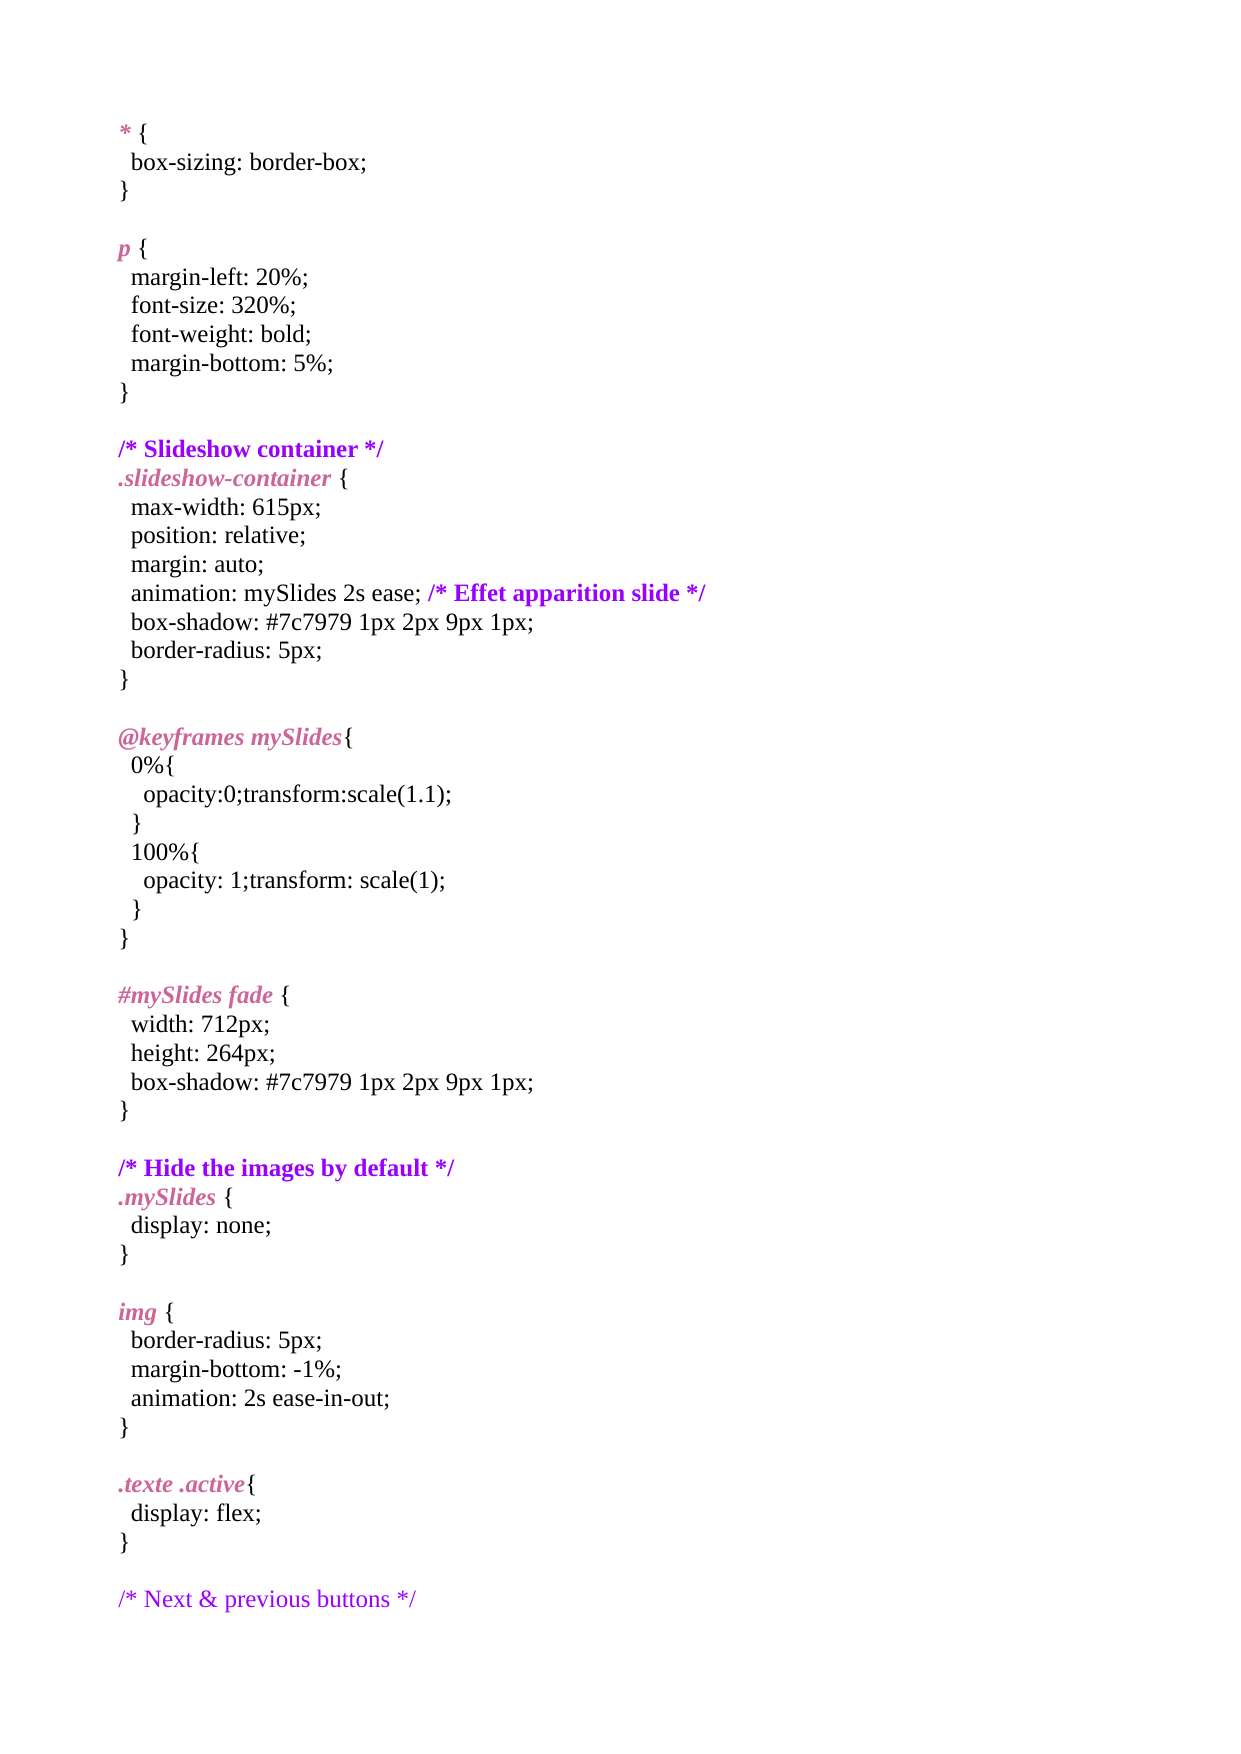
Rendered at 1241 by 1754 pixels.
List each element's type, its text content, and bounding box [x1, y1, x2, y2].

text margin: auto; [118, 549, 1122, 578]
text } [118, 1412, 1122, 1441]
text animation: mySlides 2s ease; /* Effet apparition slide */ [118, 578, 1122, 607]
text #mySlides fade { [118, 981, 1122, 1009]
text margin-bottom: -1%; [118, 1354, 1122, 1383]
text } [118, 923, 1122, 952]
text .texte .active{ [118, 1469, 1122, 1498]
text } [118, 1096, 1122, 1124]
text box-shadow: #7c7979 1px 2px 9px 1px; [118, 1067, 1122, 1096]
text font-size: 320%; [118, 291, 1122, 319]
text } [118, 1527, 1122, 1556]
text position: relative; [118, 521, 1122, 549]
text box-sizing: border-box; [118, 147, 1122, 176]
text } [118, 808, 1122, 837]
text } [118, 176, 1122, 204]
text 0%{ [118, 751, 1122, 779]
text /* Hide the images by default */ [118, 1153, 1122, 1182]
text height: 264px; [118, 1038, 1122, 1067]
text .slideshow-container { [118, 463, 1122, 492]
text @keyframes mySlides{ [118, 722, 1122, 751]
text margin-left: 20%; [118, 262, 1122, 291]
text border-radius: 5px; [118, 1326, 1122, 1354]
text * { [118, 118, 1122, 147]
text p { [118, 233, 1122, 262]
text } [118, 377, 1122, 406]
text img { [118, 1297, 1122, 1326]
text animation: 2s ease-in-out; [118, 1383, 1122, 1412]
text /* Slideshow container */ [118, 434, 1122, 463]
text } [118, 1239, 1122, 1268]
text display: flex; [118, 1498, 1122, 1527]
text border-radius: 5px; [118, 636, 1122, 664]
text } [118, 664, 1122, 693]
text margin-bottom: 5%; [118, 348, 1122, 377]
text box-shadow: #7c7979 1px 2px 9px 1px; [118, 607, 1122, 636]
text } [118, 894, 1122, 923]
text .mySlides { [118, 1182, 1122, 1211]
text max-width: 615px; [118, 492, 1122, 521]
text display: none; [118, 1211, 1122, 1239]
text font-weight: bold; [118, 319, 1122, 348]
text opacity:0;transform:scale(1.1); [118, 779, 1122, 808]
text /* Next & previous buttons */ [118, 1584, 1122, 1613]
text opacity: 1;transform: scale(1); [118, 866, 1122, 894]
text 100%{ [118, 837, 1122, 866]
text width: 712px; [118, 1009, 1122, 1038]
